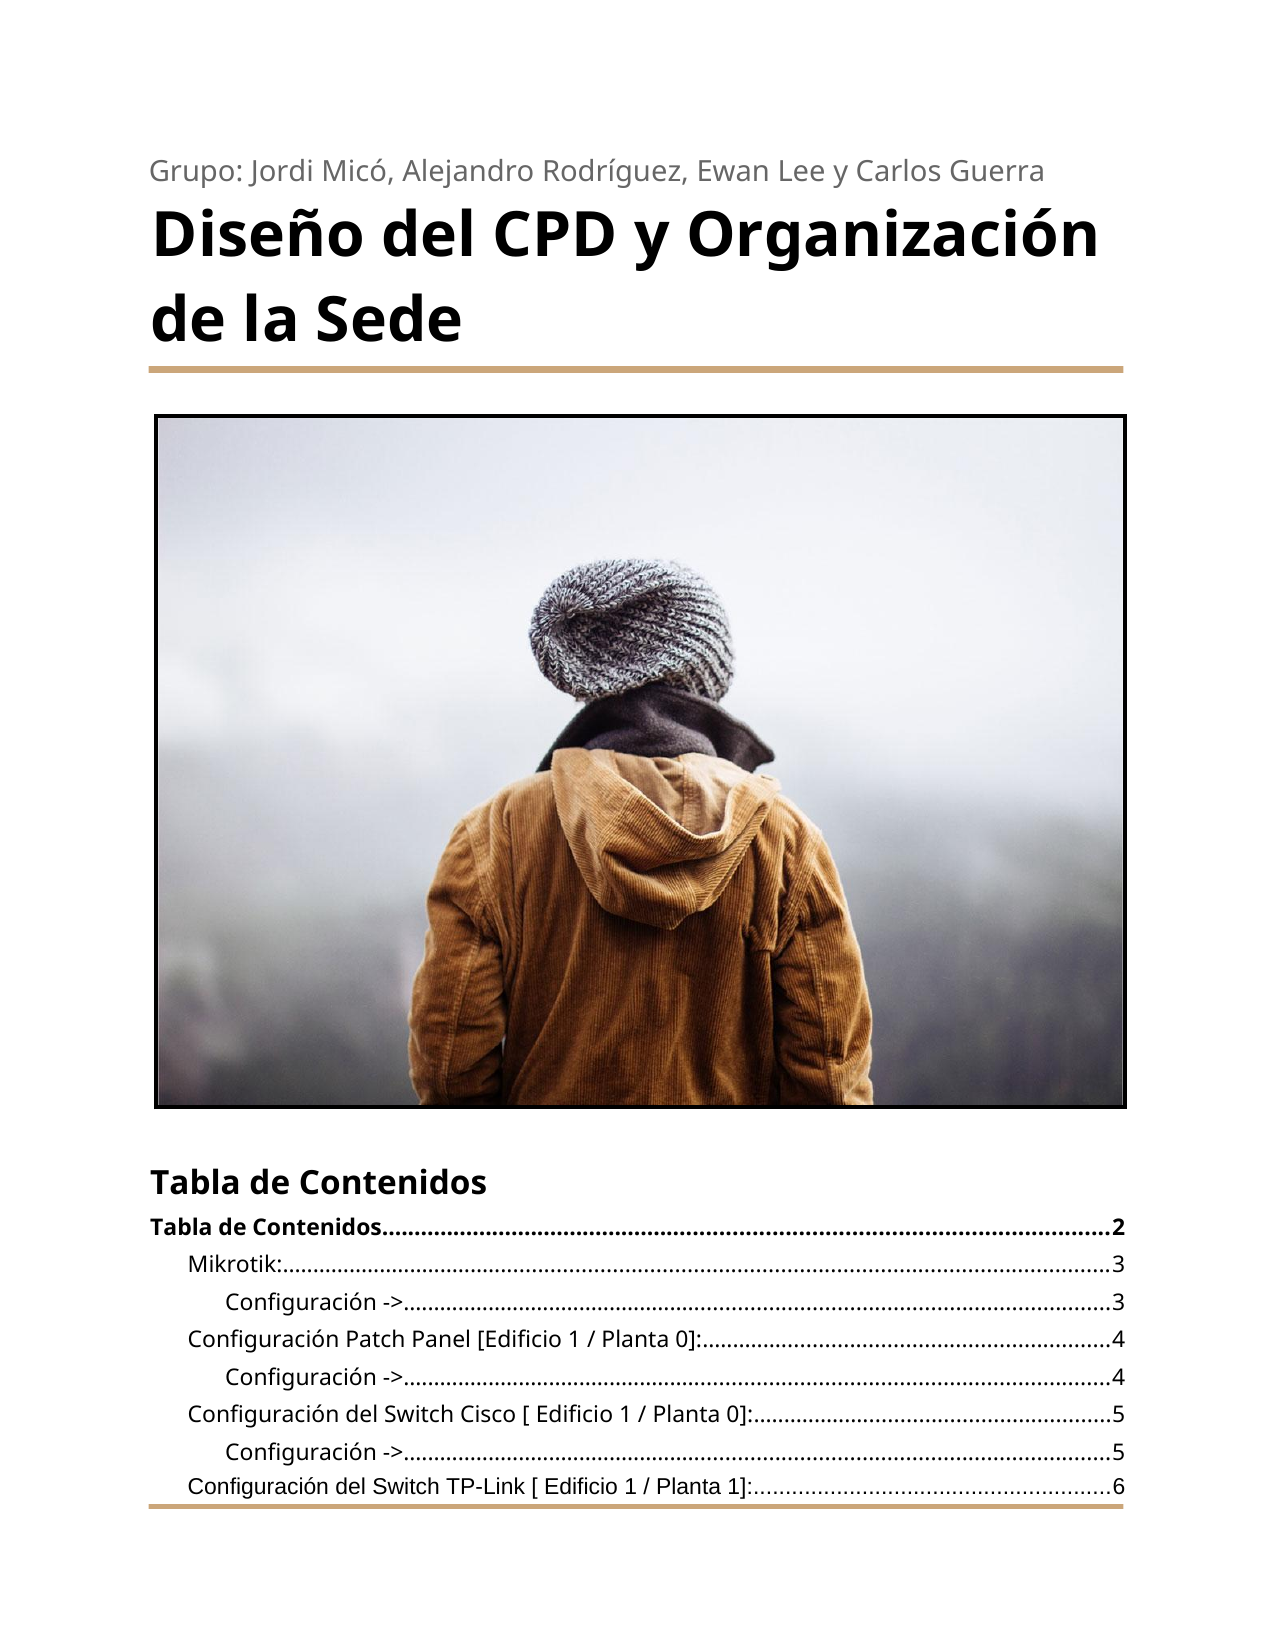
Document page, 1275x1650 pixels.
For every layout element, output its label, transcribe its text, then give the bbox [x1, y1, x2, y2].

subtitle Tabla de Contenidos [150, 1159, 1125, 1204]
picture [148, 1504, 1124, 1509]
text Configuración del Switch TP-Link [ Edificio 1 / Planta 1]: 6 [187, 1473, 1125, 1499]
picture [148, 366, 1124, 373]
text Configuración del Switch Cisco [ Edificio 1 / Planta 0]: 5 [187, 1398, 1125, 1429]
text Tabla de Contenidos 2 [150, 1211, 1125, 1242]
text Grupo: Jordi Micó, Alejandro Rodríguez, Ewan Lee y Carlos Guerra [148, 150, 1125, 190]
text Configuración Patch Panel [Edificio 1 / Planta 0]: 4 [187, 1323, 1125, 1354]
text Configuración -> 5 [225, 1436, 1125, 1467]
text Mikrotik: 3 [187, 1248, 1125, 1279]
text Configuración -> 4 [225, 1361, 1125, 1392]
picture [158, 418, 1123, 1105]
text Configuración -> 3 [225, 1286, 1125, 1317]
title Diseño del CPD y Organización de la Sede [150, 190, 1125, 360]
